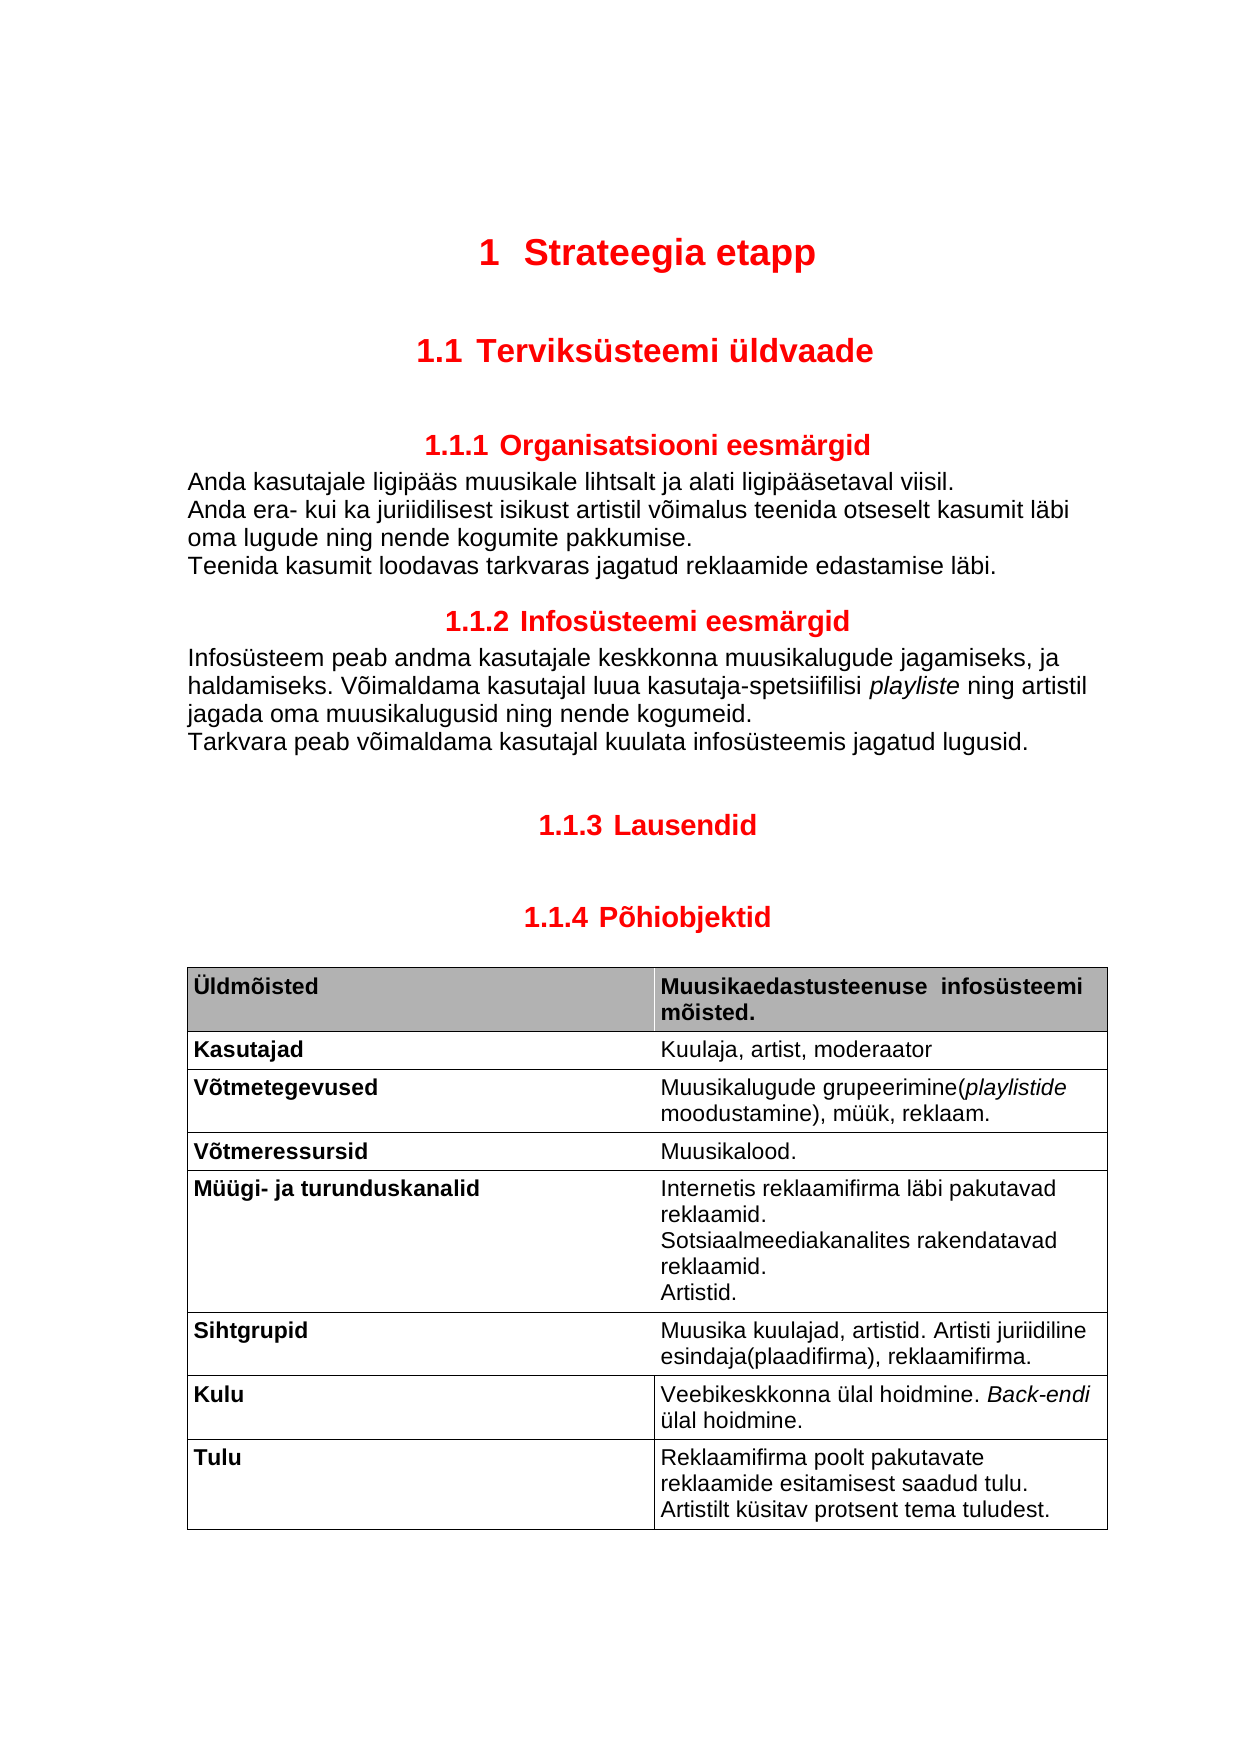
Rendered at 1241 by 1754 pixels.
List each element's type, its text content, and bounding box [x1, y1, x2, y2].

table_cell Müügi- ja turunduskanalid [188, 1171, 654, 1312]
table_cell Võtmeressursid [188, 1133, 654, 1170]
table_header Muusikaedastusteenuse infosüsteemi mõisted. [655, 968, 1107, 1031]
table_cell Kasutajad [188, 1032, 654, 1068]
text Teenida kasumit loodavas tarkvaras jagatud reklaamide edastamise läbi. [187, 552, 1107, 580]
subtitle Terviksüsteemi üldvaade [182, 332, 1107, 370]
subtitle Lausendid [187, 809, 1107, 841]
table_cell Tulu [188, 1440, 654, 1528]
text Anda kasutajale ligipääs muusikale lihtsalt ja alati ligipääsetaval viisil. Anda era- kui ka juriidilisest isikust artistil võimalus teenida otseselt kasumit läbi oma lugude ning nende kogumite pakkumise. [187, 468, 1107, 552]
subtitle Infosüsteemi eesmärgid [187, 605, 1107, 637]
table_cell Muusikalugude grupeerimine(playlistide moodustamine), müük, reklaam. [655, 1070, 1107, 1132]
table_cell Kulu [188, 1376, 654, 1439]
text Tarkvara peab võimaldama kasutajal kuulata infosüsteemis jagatud lugusid. [187, 728, 1107, 756]
table_cell Muusikalood. [655, 1133, 1107, 1170]
table_cell Kuulaja, artist, moderaator [655, 1032, 1107, 1068]
subtitle Strateegia etapp [187, 231, 1107, 273]
subtitle Organisatsiooni eesmärgid [187, 429, 1107, 462]
text Infosüsteem peab andma kasutajale keskkonna muusikalugude jagamiseks, ja haldamiseks. Võimaldama kasutajal luua kasutaja-spetsiifilisi playliste ning artistil jagada oma muusikalugusid ning nende kogumeid. [187, 644, 1107, 728]
table_cell Internetis reklaamifirma läbi pakutavad reklaamid. Sotsiaalmeediakanalites rakendatavad reklaamid. Artistid. [655, 1171, 1107, 1312]
subtitle Põhiobjektid [187, 901, 1107, 933]
table_cell Sihtgrupid [188, 1313, 654, 1375]
table_cell Veebikeskkonna ülal hoidmine. Back-endi ülal hoidmine. [655, 1376, 1107, 1439]
table_header Üldmõisted [188, 968, 654, 1031]
table_cell Muusika kuulajad, artistid. Artisti juriidiline esindaja(plaadifirma), reklaamifirma. [655, 1313, 1107, 1375]
table_cell Reklaamifirma poolt pakutavate reklaamide esitamisest saadud tulu. Artistilt küsitav protsent tema tuludest. [655, 1440, 1107, 1528]
table_cell Võtmetegevused [188, 1070, 654, 1132]
